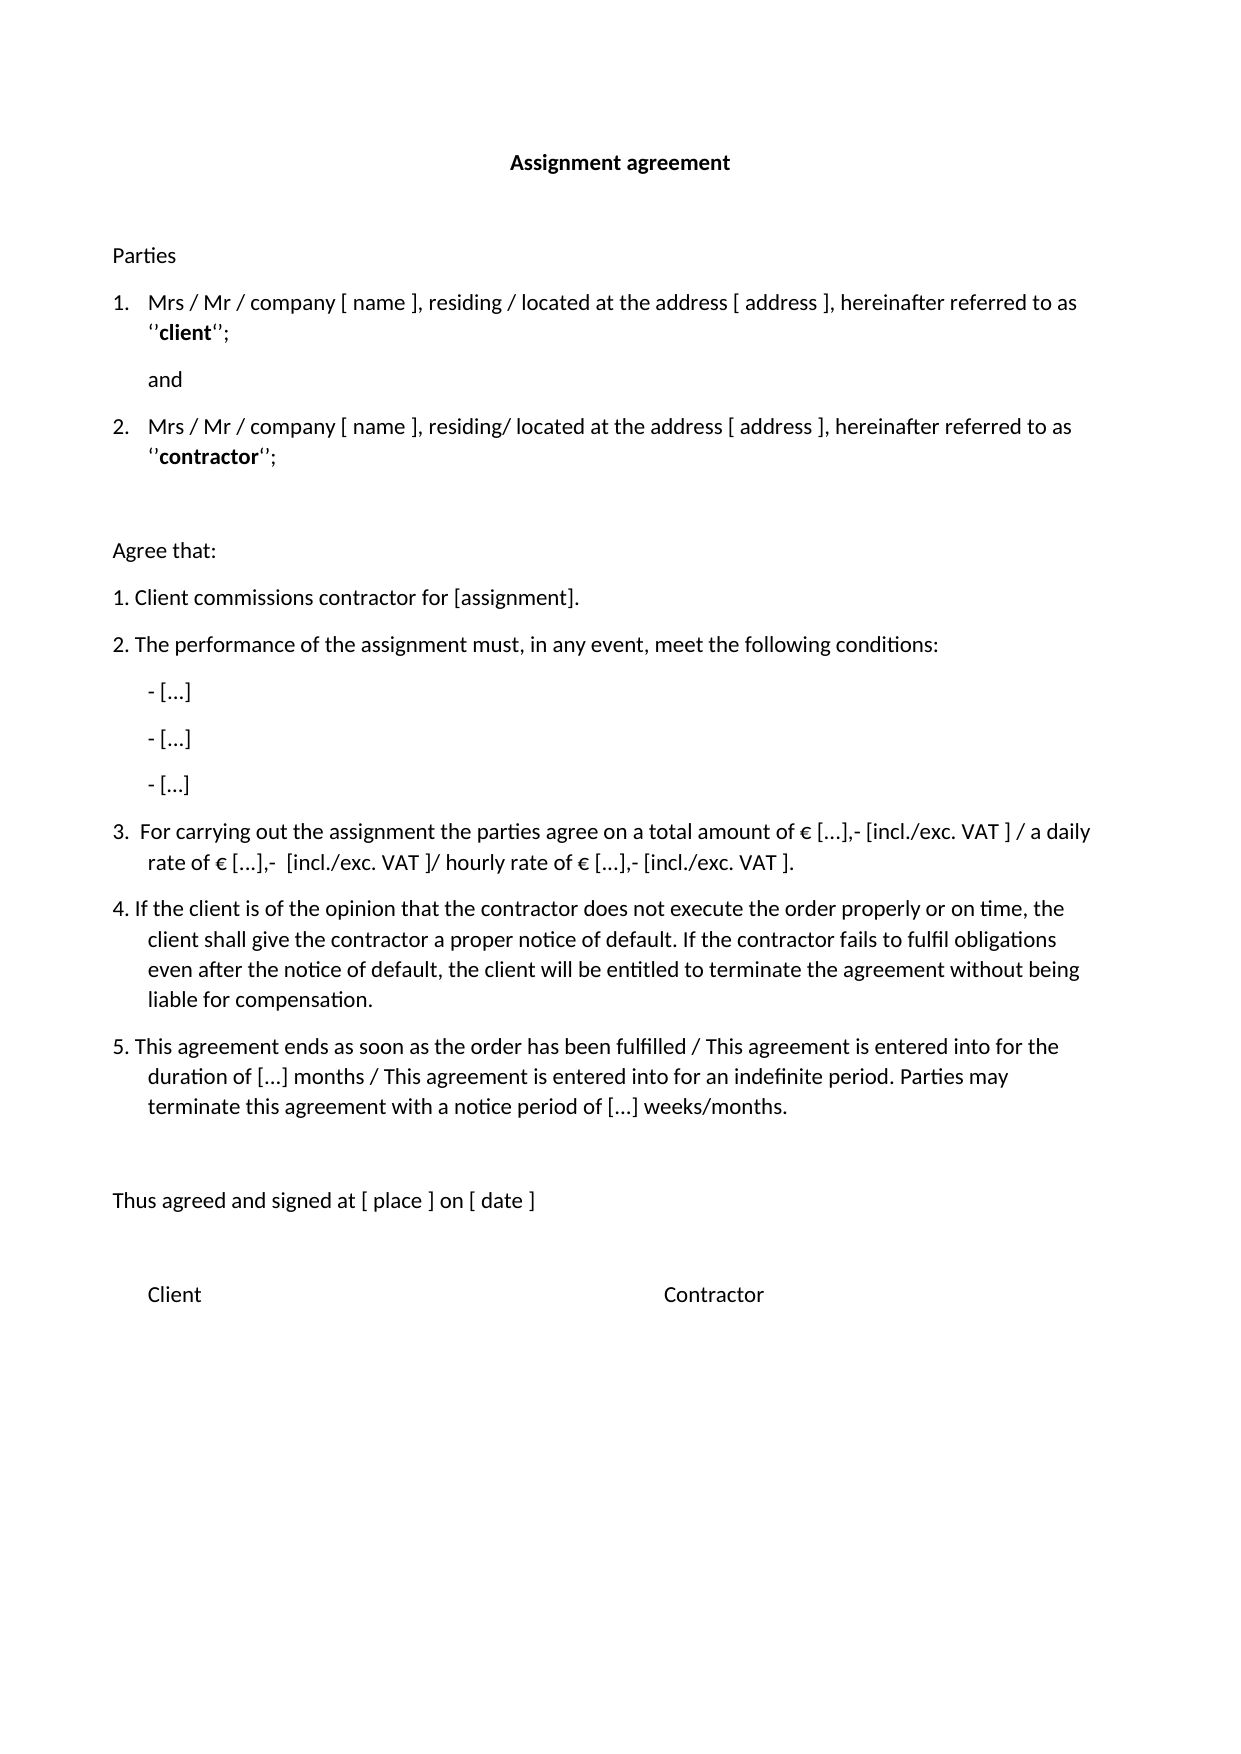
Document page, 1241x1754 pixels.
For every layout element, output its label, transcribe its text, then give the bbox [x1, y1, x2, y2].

text Assignment agreement [148, 148, 1093, 176]
text - […] [112, 771, 1093, 798]
text Parties [112, 241, 1093, 269]
text and [148, 365, 1093, 393]
text 5. This agreement ends as soon as the order has been fulfilled / This agreement is entered into for the duration of [...] months / This agreement is entered into for an indefinite period. Parties may terminate this agreement with a notice period of [...] weeks/months. [112, 1032, 1093, 1120]
text Thus agreed and signed at [ place ] on [ date ] [112, 1186, 1093, 1214]
text 1. Mrs / Mr / company [ name ], residing / located at the address [ address ], hereinafter referred to as ‘’client‘’; [112, 288, 1093, 346]
text Agree that: [112, 536, 1093, 564]
text 3. For carrying out the assignment the parties agree on a total amount of € [...],- [incl./exc. VAT ] / a daily rate of € [...],- [incl./exc. VAT ]/ hourly rate of € [...],- [incl./exc. VAT ]. [112, 817, 1093, 876]
text 2. Mrs / Mr / company [ name ], residing/ located at the address [ address ], hereinafter referred to as ‘’contractor‘’; [112, 412, 1093, 470]
text 4. If the client is of the opinion that the contractor does not execute the order properly or on time, the client shall give the contractor a proper notice of default. If the contractor fails to fulfil obligations even after the notice of default, the client will be entitled to terminate the agreement without being liable for compensation. [112, 894, 1093, 1013]
text - [...] [112, 677, 1093, 705]
text Client Contractor [112, 1280, 1093, 1308]
text 1. Client commissions contractor for [assignment]. [112, 583, 1093, 611]
text 2. The performance of the assignment must, in any event, meet the following conditions: [112, 630, 1093, 658]
text - [...] [112, 724, 1093, 752]
